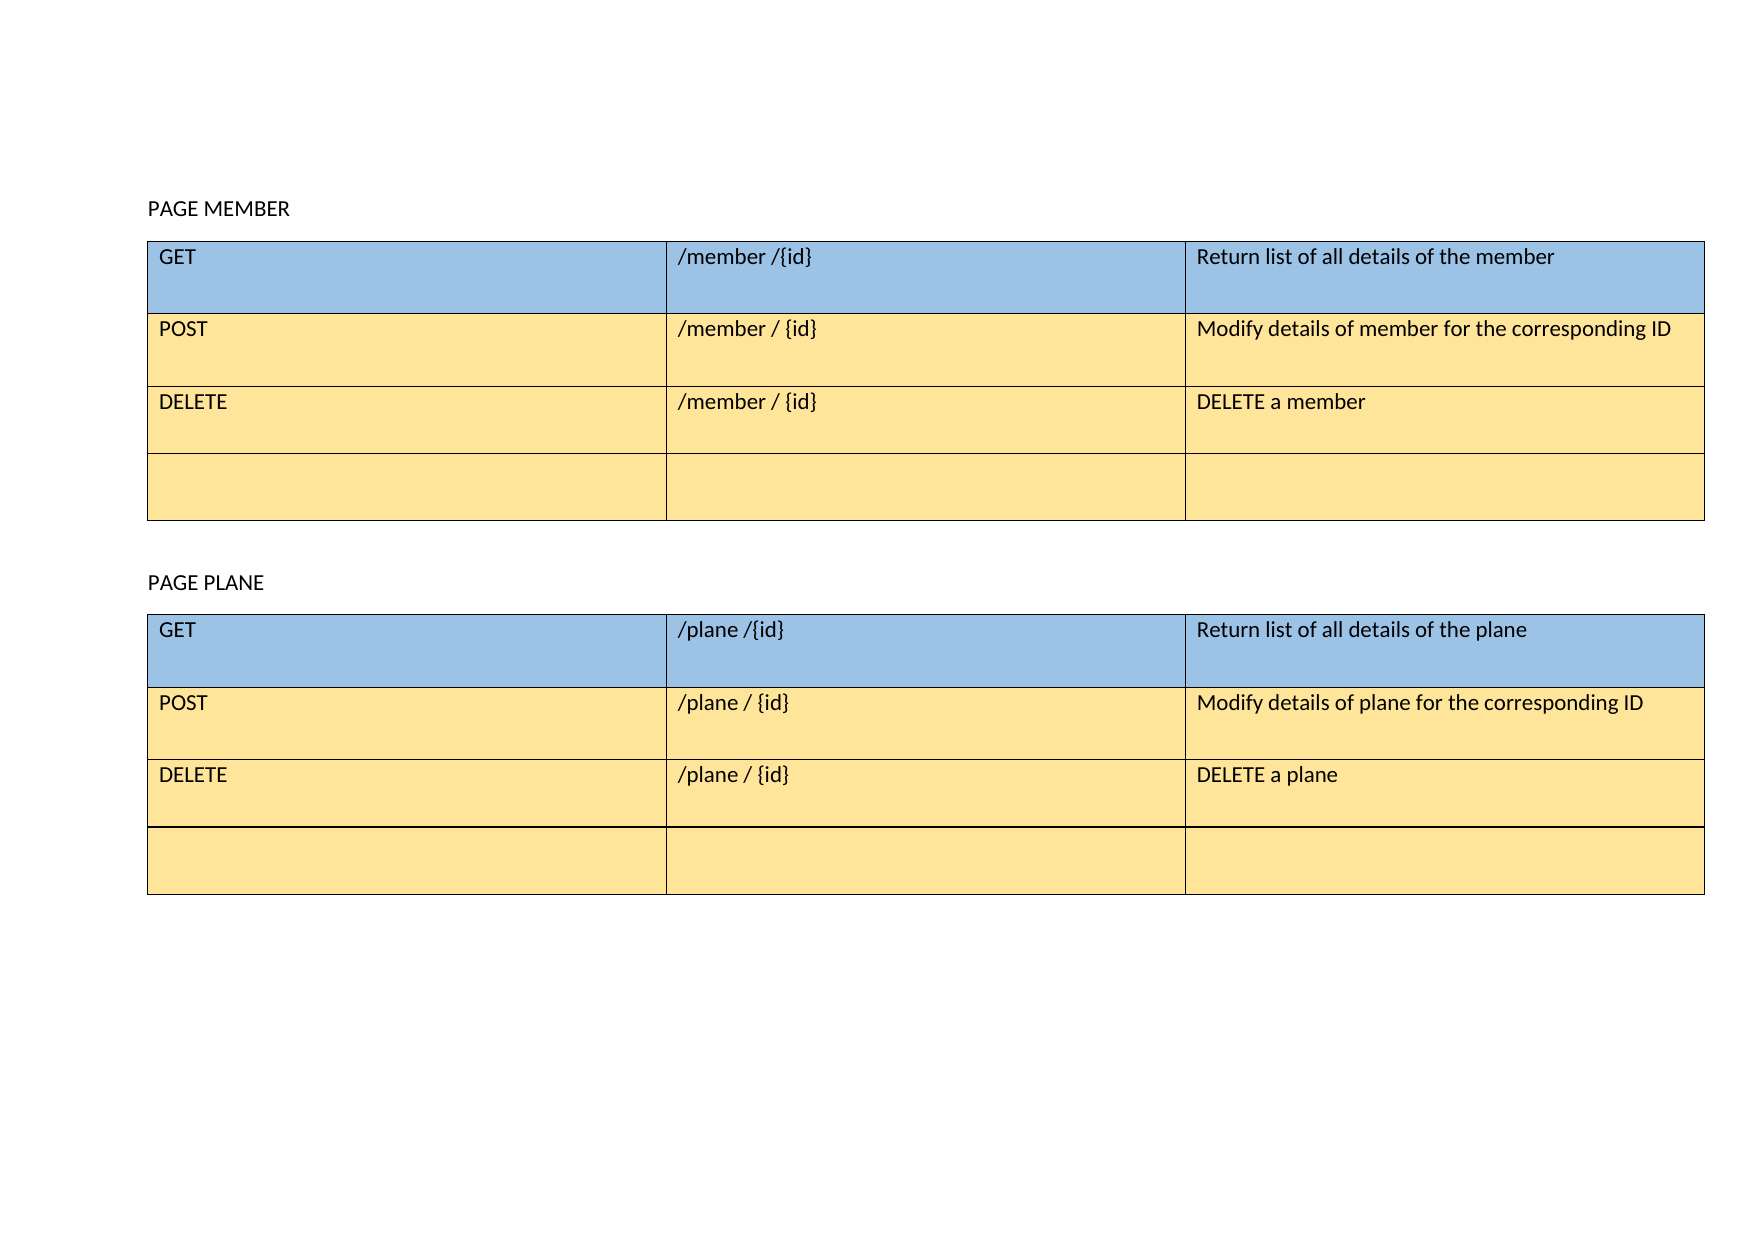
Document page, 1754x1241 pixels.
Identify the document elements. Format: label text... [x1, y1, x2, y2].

table_cell [148, 454, 666, 520]
table_cell DELETE a member [1186, 387, 1704, 453]
text PAGE MEMBER [148, 194, 1606, 222]
table_cell [1186, 454, 1704, 520]
table_header GET [148, 615, 666, 687]
table_cell DELETE [148, 387, 666, 453]
table_header Return list of all details of the plane [1186, 615, 1704, 687]
table_cell [1186, 828, 1704, 894]
table_cell /plane / {id} [667, 688, 1185, 759]
table_cell [667, 828, 1185, 894]
table_cell Modify details of member for the corresponding ID [1186, 314, 1704, 386]
table_header /member /{id} [667, 242, 1185, 313]
table_cell DELETE [148, 760, 666, 826]
text PAGE PLANE [148, 568, 1606, 596]
table_cell [148, 828, 666, 894]
table_cell POST [148, 688, 666, 759]
table_cell DELETE a plane [1186, 760, 1704, 826]
table_header Return list of all details of the member [1186, 242, 1704, 313]
table_cell /member / {id} [667, 387, 1185, 453]
table_cell /plane / {id} [667, 760, 1185, 826]
table_cell Modify details of plane for the corresponding ID [1186, 688, 1704, 759]
table_cell POST [148, 314, 666, 386]
table_header GET [148, 242, 666, 313]
table_header /plane /{id} [667, 615, 1185, 687]
table_cell [667, 454, 1185, 520]
table_cell /member / {id} [667, 314, 1185, 386]
